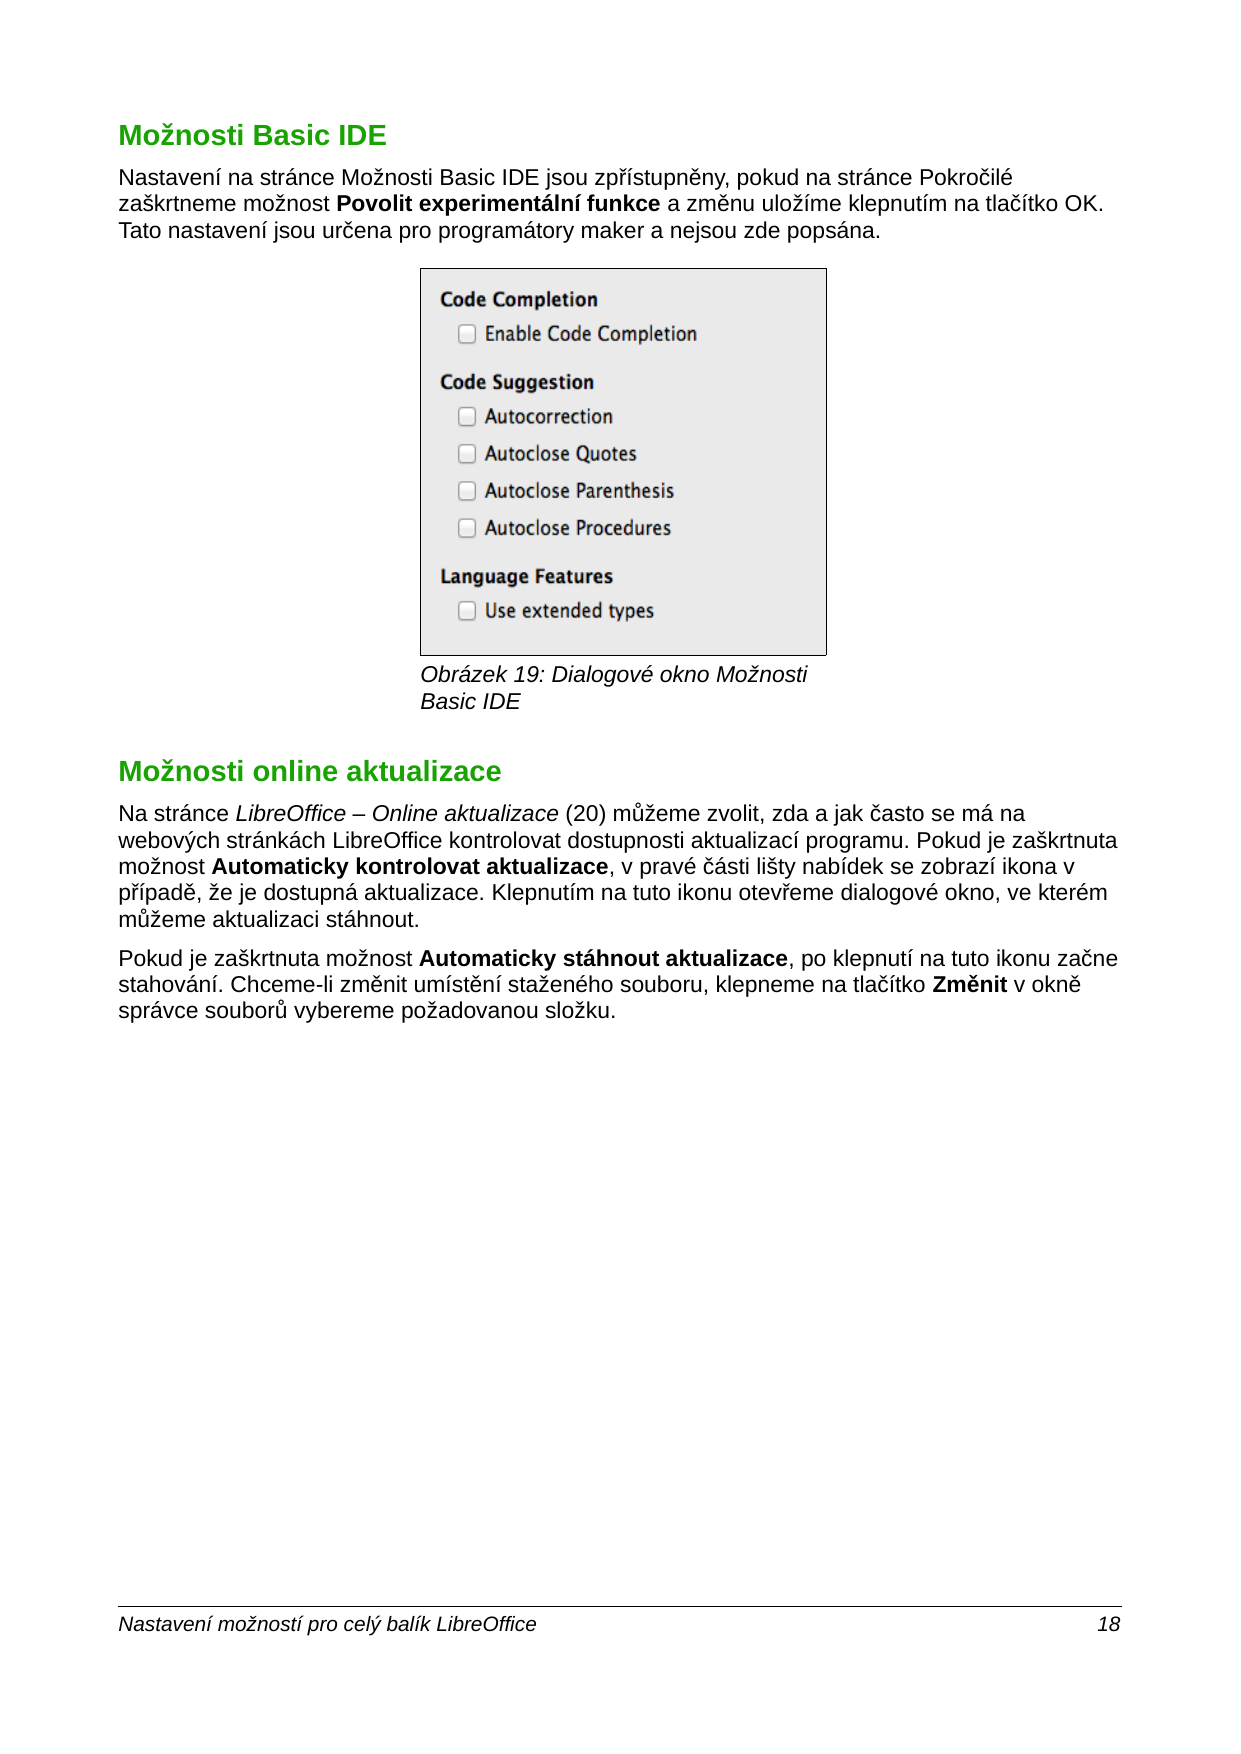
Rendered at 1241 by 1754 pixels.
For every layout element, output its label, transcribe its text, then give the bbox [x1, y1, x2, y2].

text Pokud je zaškrtnuta možnost Automaticky stáhnout aktualizace, po klepnutí na tuto ikonu začne stahování. Chceme-li změnit umístění staženého souboru, klepneme na tlačítko Změnit v okně správce souborů vybereme požadovanou složku. [118, 944, 1122, 1024]
text Nastavení na stránce Možnosti Basic IDE jsou zpřístupněny, pokud na stránce Pokročilé zaškrtneme možnost Povolit experimentální funkce a změnu uložíme klepnutím na tlačítko OK. Tato nastavení jsou určena pro programátory maker a nejsou zde popsána. [118, 164, 1122, 243]
text Obrázek 19: Dialogové okno Možnosti Basic IDE [420, 661, 826, 714]
picture [421, 269, 826, 655]
subtitle Možnosti Basic IDE [118, 118, 1122, 152]
subtitle Možnosti online aktualizace [118, 754, 1122, 788]
text Na stránce LibreOffice – Online aktualizace (obrázek 20) můžeme zvolit, zda a jak často se má na webových stránkách LibreOffice kontrolovat dostupnosti aktualizací programu. Pokud je zaškrtnuta možnost Automaticky kontrolovat aktualizace, v pravé části lišty nabídek se zobrazí ikona v případě, že je dostupná aktualizace. Klepnutím na tuto ikonu otevřeme dialogové okno, ve kterém můžeme aktualizaci stáhnout. [118, 800, 1122, 932]
